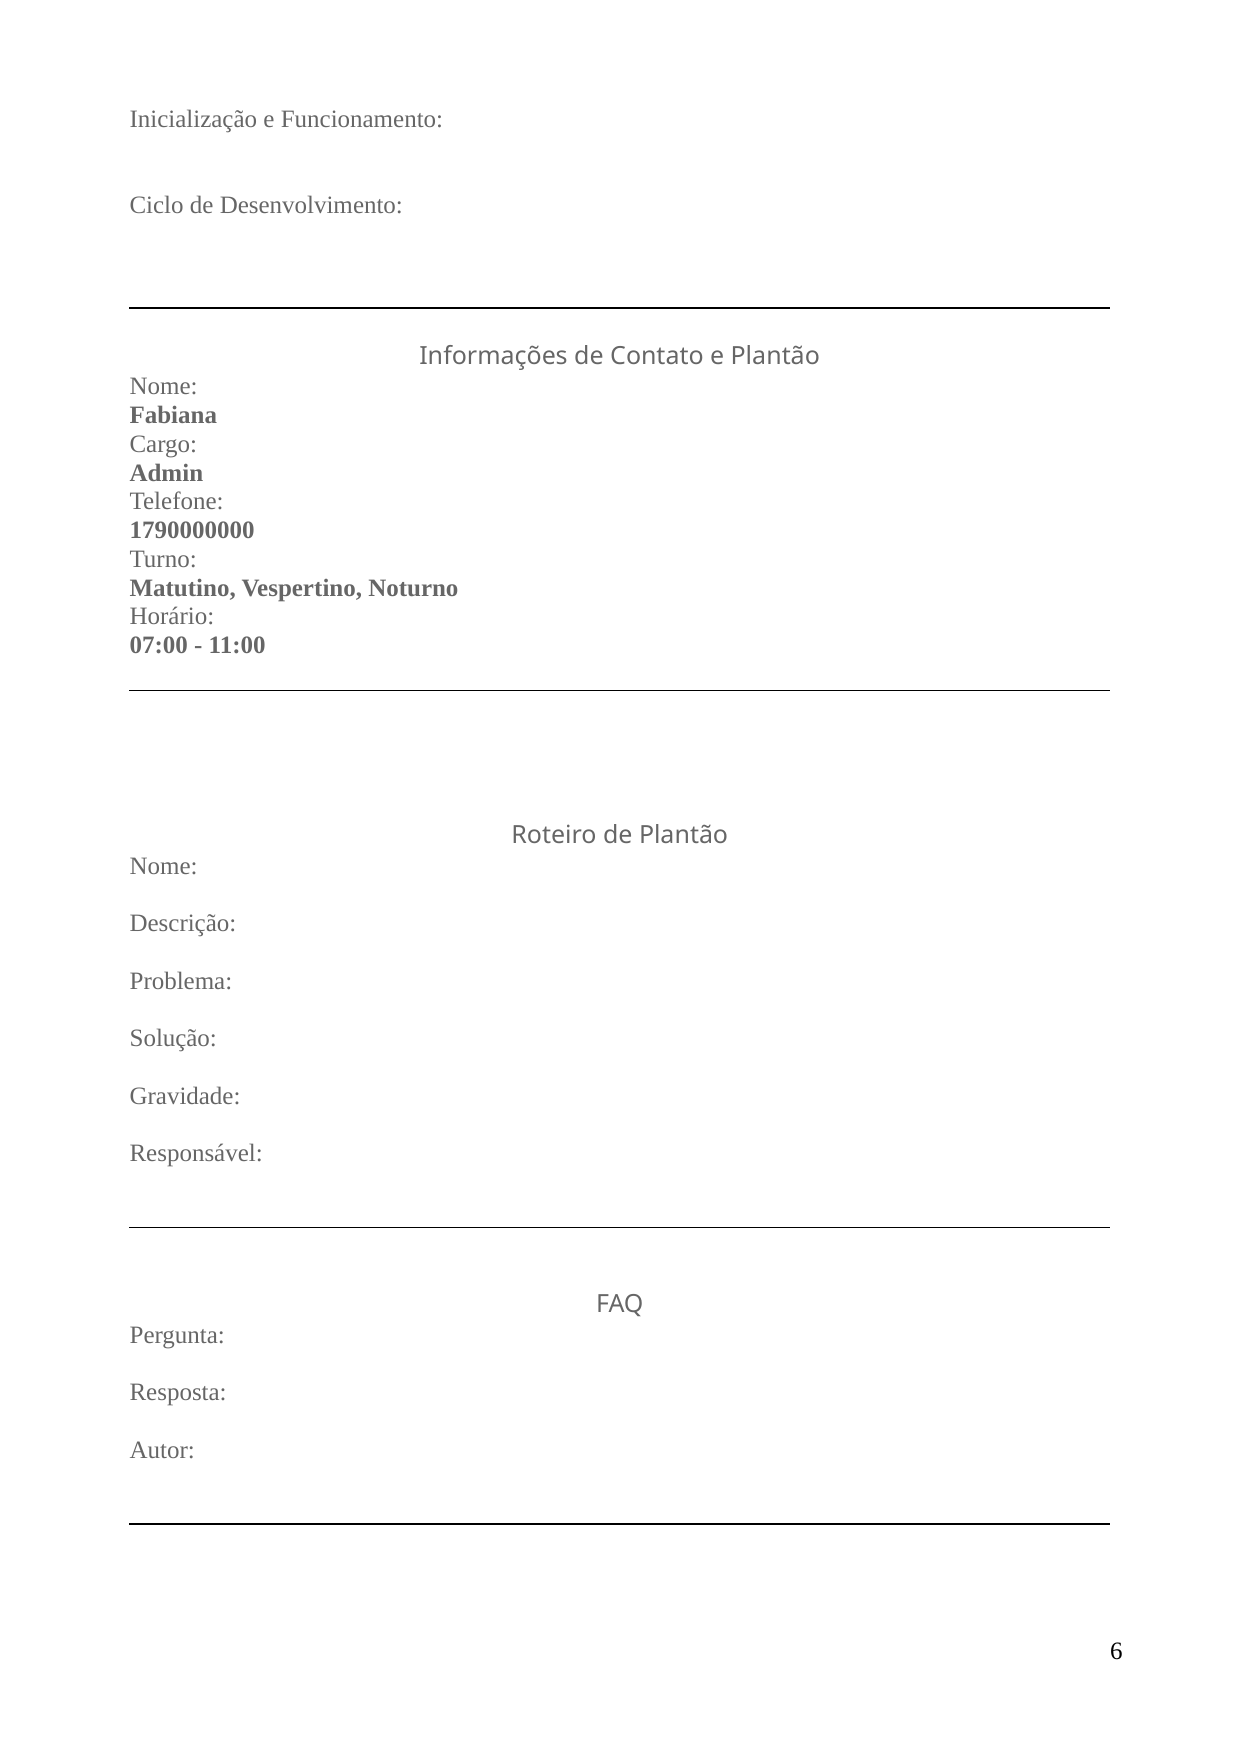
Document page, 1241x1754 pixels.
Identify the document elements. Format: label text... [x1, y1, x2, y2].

table_header Inicialização e Funcionamento: Ciclo de Desenvolvimento: Informações de Contato e Plantão Nome: Fabiana Cargo: Admin Telefone: 1790000000 Turno: Matutino, Vespertino, Noturno Horário: 07:00 - 11:00 Roteiro de Plantão Nome: Descrição: Problema: Solução: Gravidade: Responsável: FAQ Pergunta: Resposta: Autor: [118, 75, 1121, 1611]
